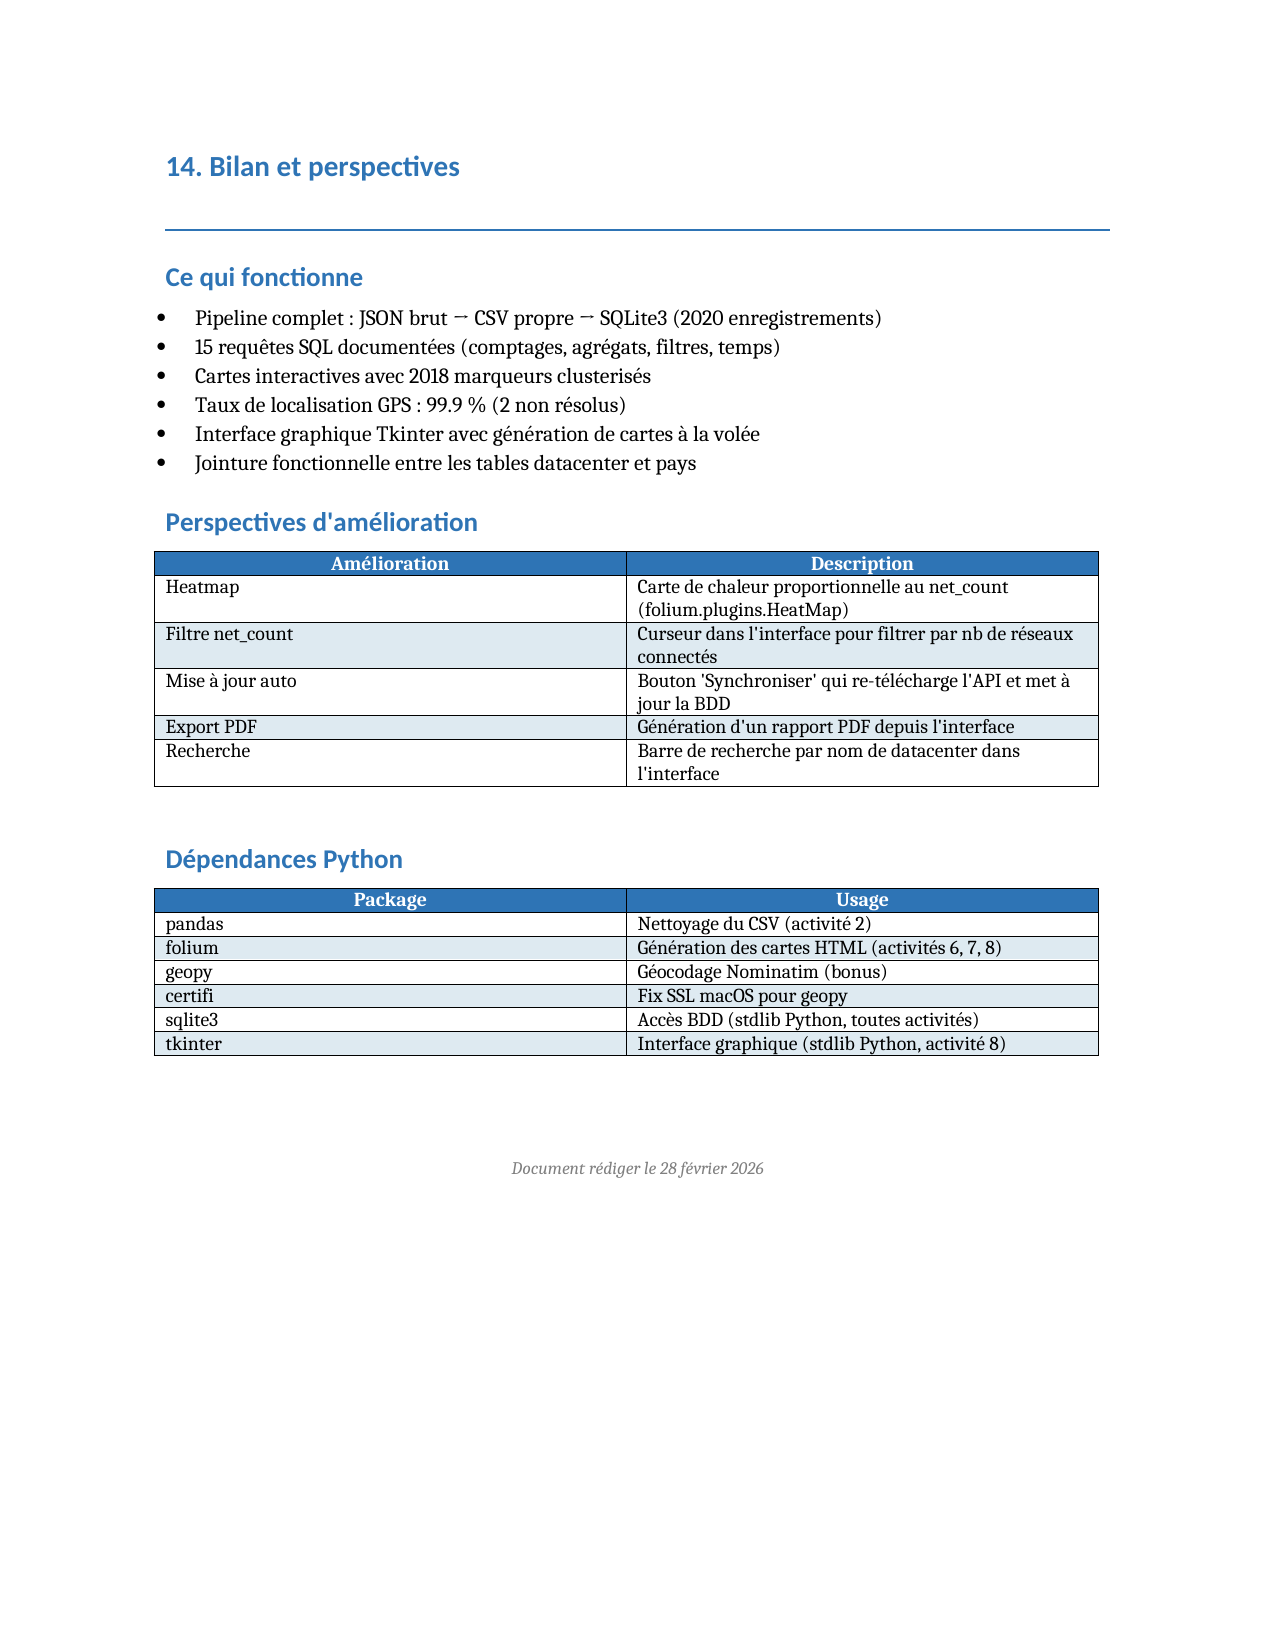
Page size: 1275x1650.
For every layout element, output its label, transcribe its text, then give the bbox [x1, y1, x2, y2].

table_cell Mise à jour auto [155, 669, 626, 715]
table_cell Heatmap [155, 576, 626, 622]
table_cell Curseur dans l'interface pour filtrer par nb de réseaux connectés [627, 623, 1098, 668]
table_cell Bouton 'Synchroniser' qui re-télécharge l'API et met à jour la BDD [627, 669, 1098, 715]
table_cell Filtre net_count [155, 623, 626, 668]
table_header Package [155, 889, 626, 912]
table_cell Géocodage Nominatim (bonus) [627, 961, 1098, 983]
table_cell folium [155, 937, 626, 959]
table_header Description [627, 552, 1098, 575]
table_cell Accès BDD (stdlib Python, toutes activités) [627, 1008, 1098, 1031]
table_cell Fix SSL macOS pour geopy [627, 985, 1098, 1007]
subtitle 14. Bilan et perspectives [165, 148, 1110, 183]
table_cell Génération des cartes HTML (activités 6, 7, 8) [627, 937, 1098, 959]
list Pipeline complet : JSON brut → CSV propre → SQLite3 (2020 enregistrements) [157, 306, 1110, 331]
list Taux de localisation GPS : 99.9 % (2 non résolus) [157, 393, 1110, 418]
table_header Usage [627, 889, 1098, 912]
subtitle Perspectives d'amélioration [165, 505, 1110, 538]
list 15 requêtes SQL documentées (comptages, agrégats, filtres, temps) [157, 335, 1110, 360]
subtitle Ce qui fonctionne [165, 260, 1110, 293]
table_cell certifi [155, 985, 626, 1007]
table_cell sqlite3 [155, 1008, 626, 1031]
table_cell Barre de recherche par nom de datacenter dans l'interface [627, 740, 1098, 786]
table_header Amélioration [155, 552, 626, 575]
table_cell geopy [155, 961, 626, 983]
list Cartes interactives avec 2018 marqueurs clusterisés [157, 364, 1110, 389]
table_cell Carte de chaleur proportionnelle au net_count (folium.plugins.HeatMap) [627, 576, 1098, 622]
table_cell Nettoyage du CSV (activité 2) [627, 913, 1098, 936]
table_cell Recherche [155, 740, 626, 786]
list Jointure fonctionnelle entre les tables datacenter et pays [157, 451, 1110, 476]
list Interface graphique Tkinter avec génération de cartes à la volée [157, 422, 1110, 447]
table_cell tkinter [155, 1032, 626, 1055]
table_cell Export PDF [155, 716, 626, 739]
text Document rédiger le 28 février 2026 [165, 1158, 1110, 1178]
table_cell pandas [155, 913, 626, 936]
table_cell Génération d'un rapport PDF depuis l'interface [627, 716, 1098, 739]
table_cell Interface graphique (stdlib Python, activité 8) [627, 1032, 1098, 1055]
subtitle Dépendances Python [165, 842, 1110, 875]
